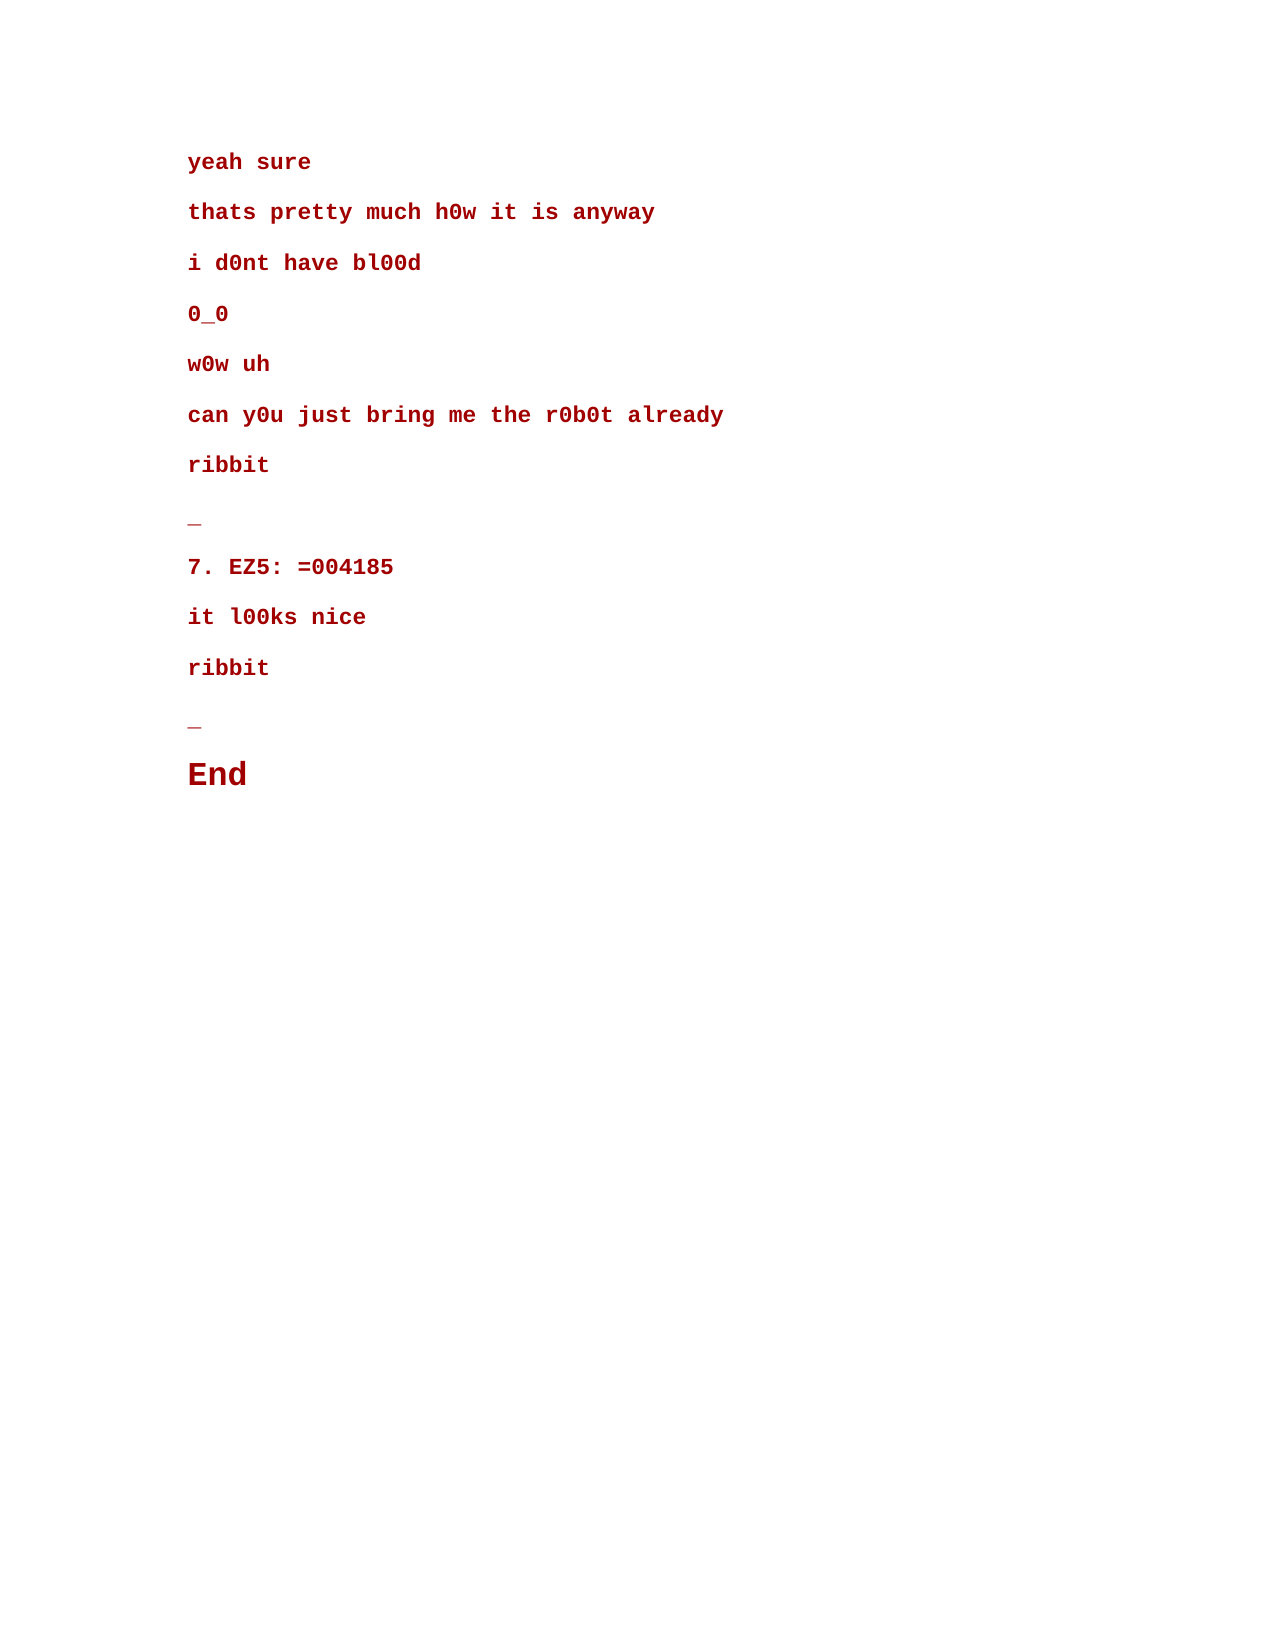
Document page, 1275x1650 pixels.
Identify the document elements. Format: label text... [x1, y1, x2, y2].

text w0w uh [187, 352, 1087, 378]
text _ [187, 504, 1087, 530]
text End [187, 757, 1087, 795]
text i d0nt have bl00d [187, 251, 1087, 277]
text thats pretty much h0w it is anyway [187, 201, 1087, 227]
text ribbit [187, 454, 1087, 480]
text yeah sure [187, 150, 1087, 176]
text it l00ks nice [187, 606, 1087, 632]
text can y0u just bring me the r0b0t already [187, 403, 1087, 429]
text 7. EZ5: =004185 [187, 555, 1087, 581]
text 0_0 [187, 302, 1087, 328]
text ribbit [187, 656, 1087, 682]
text _ [187, 707, 1087, 733]
